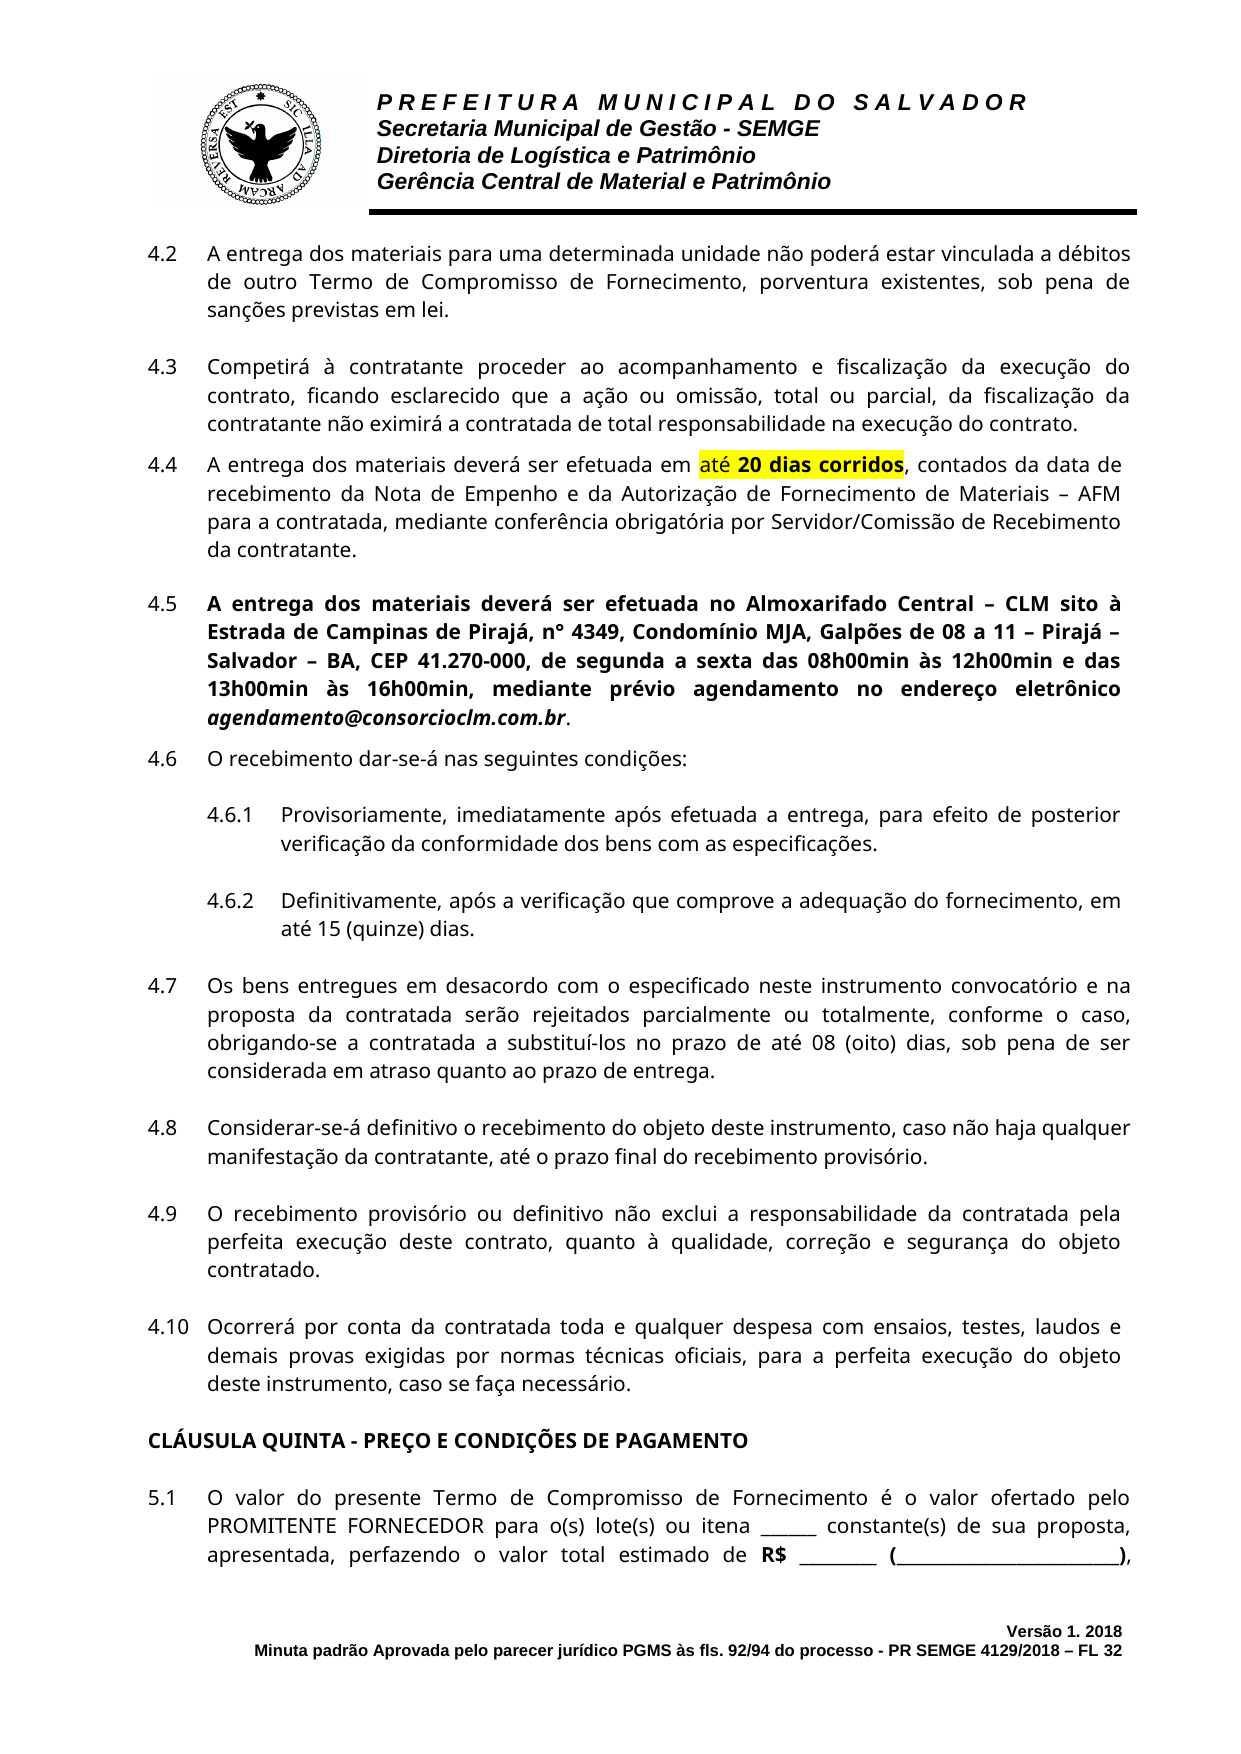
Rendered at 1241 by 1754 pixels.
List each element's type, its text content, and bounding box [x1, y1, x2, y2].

list Competirá à contratante proceder ao acompanhamento e fiscalização da execução do contrato, ficando esclarecido que a ação ou omissão, total ou parcial, da fiscalização da contratante não eximirá a contratada de total responsabilidade na execução do contrato. [148, 352, 1132, 438]
list A entrega dos materiais deverá ser efetuada em até 20 dias corridos, contados da data de recebimento da Nota de Empenho e da Autorização de Fornecimento de Materiais – AFM para a contratada, mediante conferência obrigatória por Servidor/Comissão de Recebimento da contratante. [148, 450, 1122, 564]
list Provisoriamente, imediatamente após efetuada a entrega, para efeito de posterior verificação da conformidade dos bens com as especificações. [207, 801, 1122, 857]
text 4.8 Considerar-se-á definitivo o recebimento do objeto deste instrumento, caso não haja qualquer manifestação da contratante, até o prazo final do recebimento provisório. [148, 1113, 1132, 1170]
picture [155, 75, 362, 209]
text 4.10 Ocorrerá por conta da contratada toda e qualquer despesa com ensaios, testes, laudos e demais provas exigidas por normas técnicas oficiais, para a perfeita execução do objeto deste instrumento, caso se faça necessário. [148, 1312, 1122, 1398]
list O recebimento dar-se-á nas seguintes condições: [148, 744, 1122, 772]
list O valor do presente Termo de Compromisso de Fornecimento é o valor ofertado pelo PROMITENTE FORNECEDOR para o(s) lote(s) ou itena ______ constante(s) de sua proposta, apresentada, perfazendo o valor total estimado de R$ _________ (__________________________), [148, 1483, 1132, 1568]
list A entrega dos materiais deverá ser efetuada no Almoxarifado Central – CLM sito à Estrada de Campinas de Pirajá, n° 4349, Condomínio MJA, Galpões de 08 a 11 – Pirajá – Salvador – BA, CEP 41.270-000, de segunda a sexta das 08h00min às 12h00min e das 13h00min às 16h00min, mediante prévio agendamento no endereço eletrônico agendamento@consorcioclm.com.br. [148, 589, 1122, 731]
list A entrega dos materiais para uma determinada unidade não poderá estar vinculada a débitos de outro Termo de Compromisso de Fornecimento, porventura existentes, sob pena de sanções previstas em lei. [148, 239, 1132, 324]
text 4.9 O recebimento provisório ou definitivo não exclui a responsabilidade da contratada pela perfeita execução deste contrato, quanto à qualidade, correção e segurança do objeto contratado. [148, 1199, 1122, 1284]
text 4.7 Os bens entregues em desacordo com o especificado neste instrumento convocatório e na proposta da contratada serão rejeitados parcialmente ou totalmente, conforme o caso, obrigando-se a contratada a substituí-los no prazo de até 08 (oito) dias, sob pena de ser considerada em atraso quanto ao prazo de entrega. [148, 971, 1132, 1085]
text CLÁUSULA QUINTA - PREÇO E CONDIÇÕES DE PAGAMENTO [148, 1426, 1132, 1455]
list Definitivamente, após a verificação que comprove a adequação do fornecimento, em até 15 (quinze) dias. [207, 886, 1122, 943]
